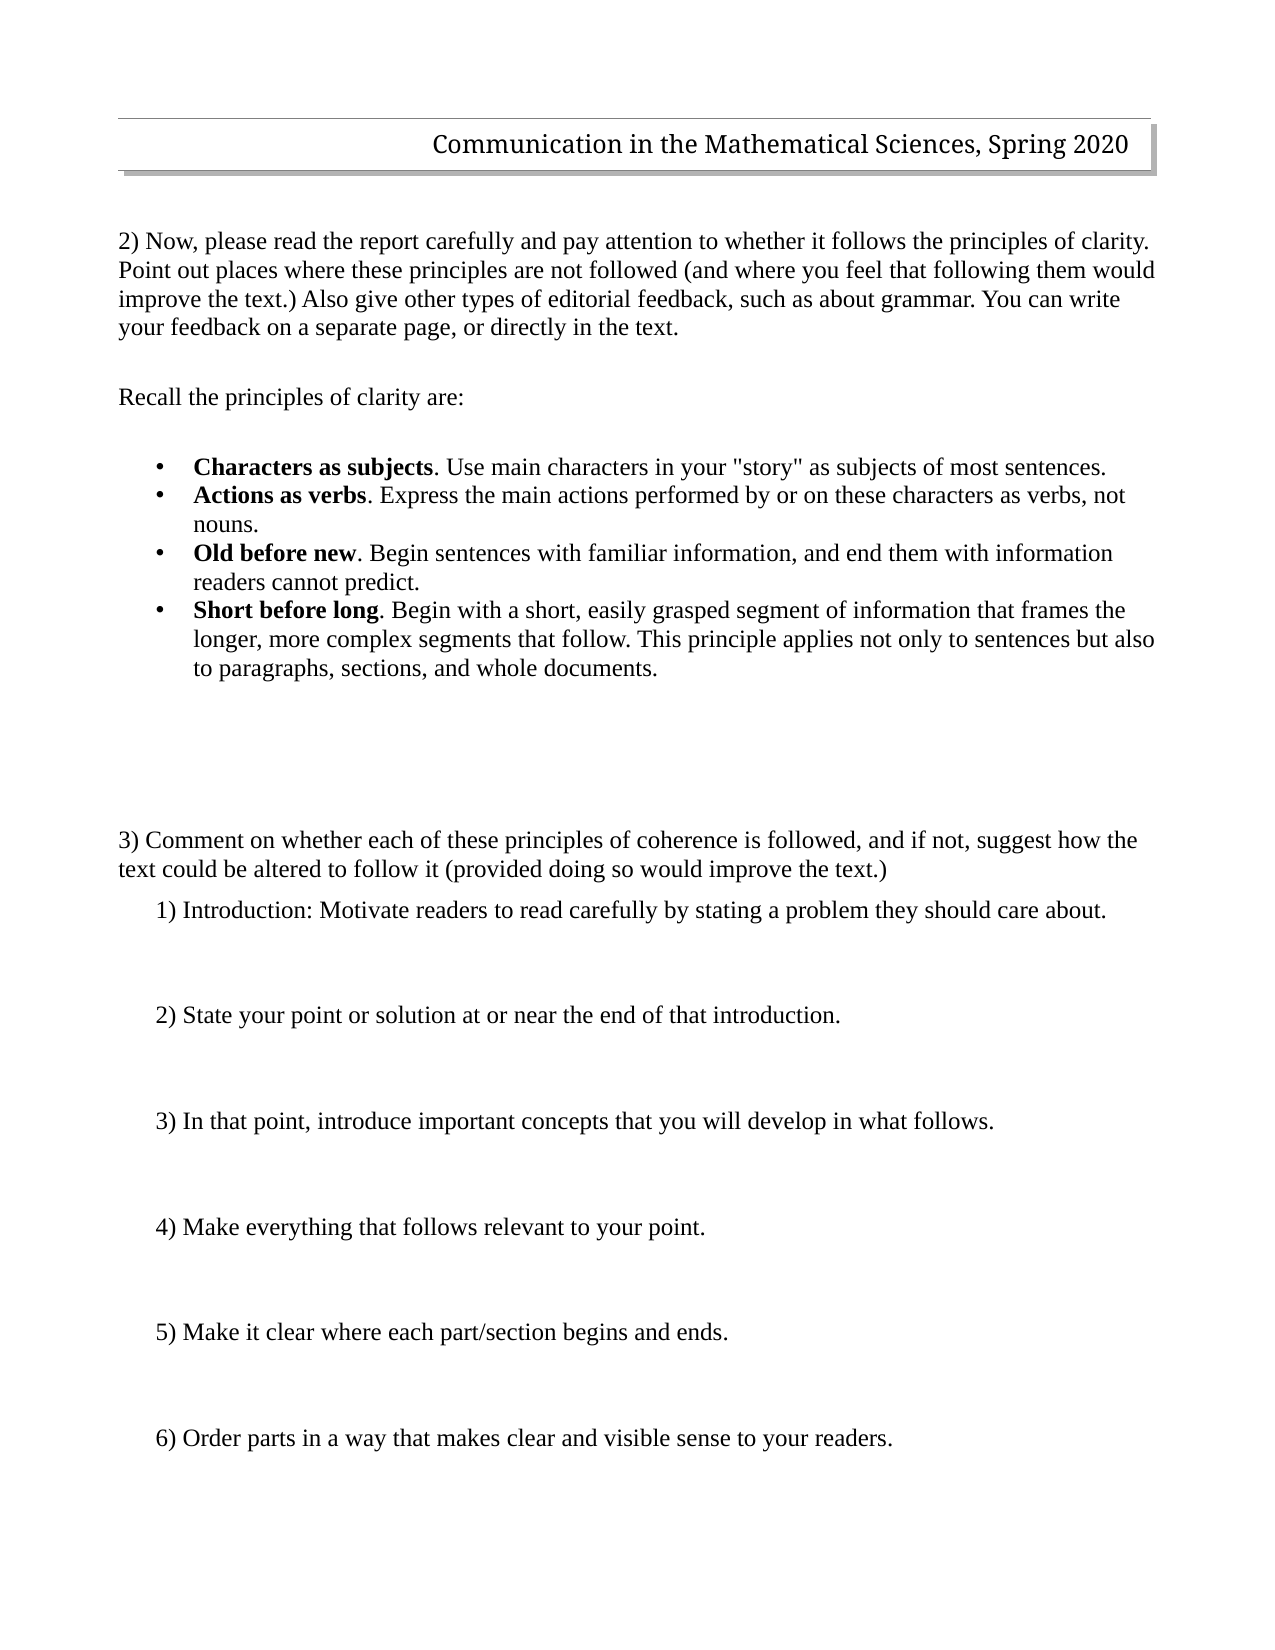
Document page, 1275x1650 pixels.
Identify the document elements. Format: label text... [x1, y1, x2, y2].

text 2) Now, please read the report carefully and pay attention to whether it follows the principles of clarity. Point out places where these principles are not followed (and where you feel that following them would improve the text.) Also give other types of editorial feedback, such as about grammar. You can write your feedback on a separate page, or directly in the text. [118, 226, 1157, 341]
list 5) Make it clear where each part/section begins and ends. [155, 1317, 1157, 1346]
list Actions as verbs. Express the main actions performed by or on these characters as verbs, not nouns. [156, 480, 1157, 538]
list Old before new. Begin sentences with familiar information, and end them with information readers cannot predict. [156, 538, 1157, 595]
text Recall the principles of clarity are: [118, 382, 1157, 411]
list Short before long. Begin with a short, easily grasped segment of information that frames the longer, more complex segments that follow. This principle applies not only to sentences but also to paragraphs, sections, and whole documents. [156, 595, 1157, 682]
list 6) Order parts in a way that makes clear and visible sense to your readers. [155, 1423, 1157, 1452]
list 1) Introduction: Motivate readers to read carefully by stating a problem they should care about. [155, 895, 1157, 924]
text 3) Comment on whether each of these principles of coherence is followed, and if not, suggest how the text could be altered to follow it (provided doing so would improve the text.) [118, 825, 1157, 883]
list Characters as subjects. Use main characters in your "story" as subjects of most sentences. [156, 452, 1157, 480]
list 4) Make everything that follows relevant to your point. [155, 1212, 1157, 1241]
list 3) In that point, introduce important concepts that you will develop in what follows. [155, 1106, 1157, 1135]
list 2) State your point or solution at or near the end of that introduction. [155, 1001, 1157, 1029]
